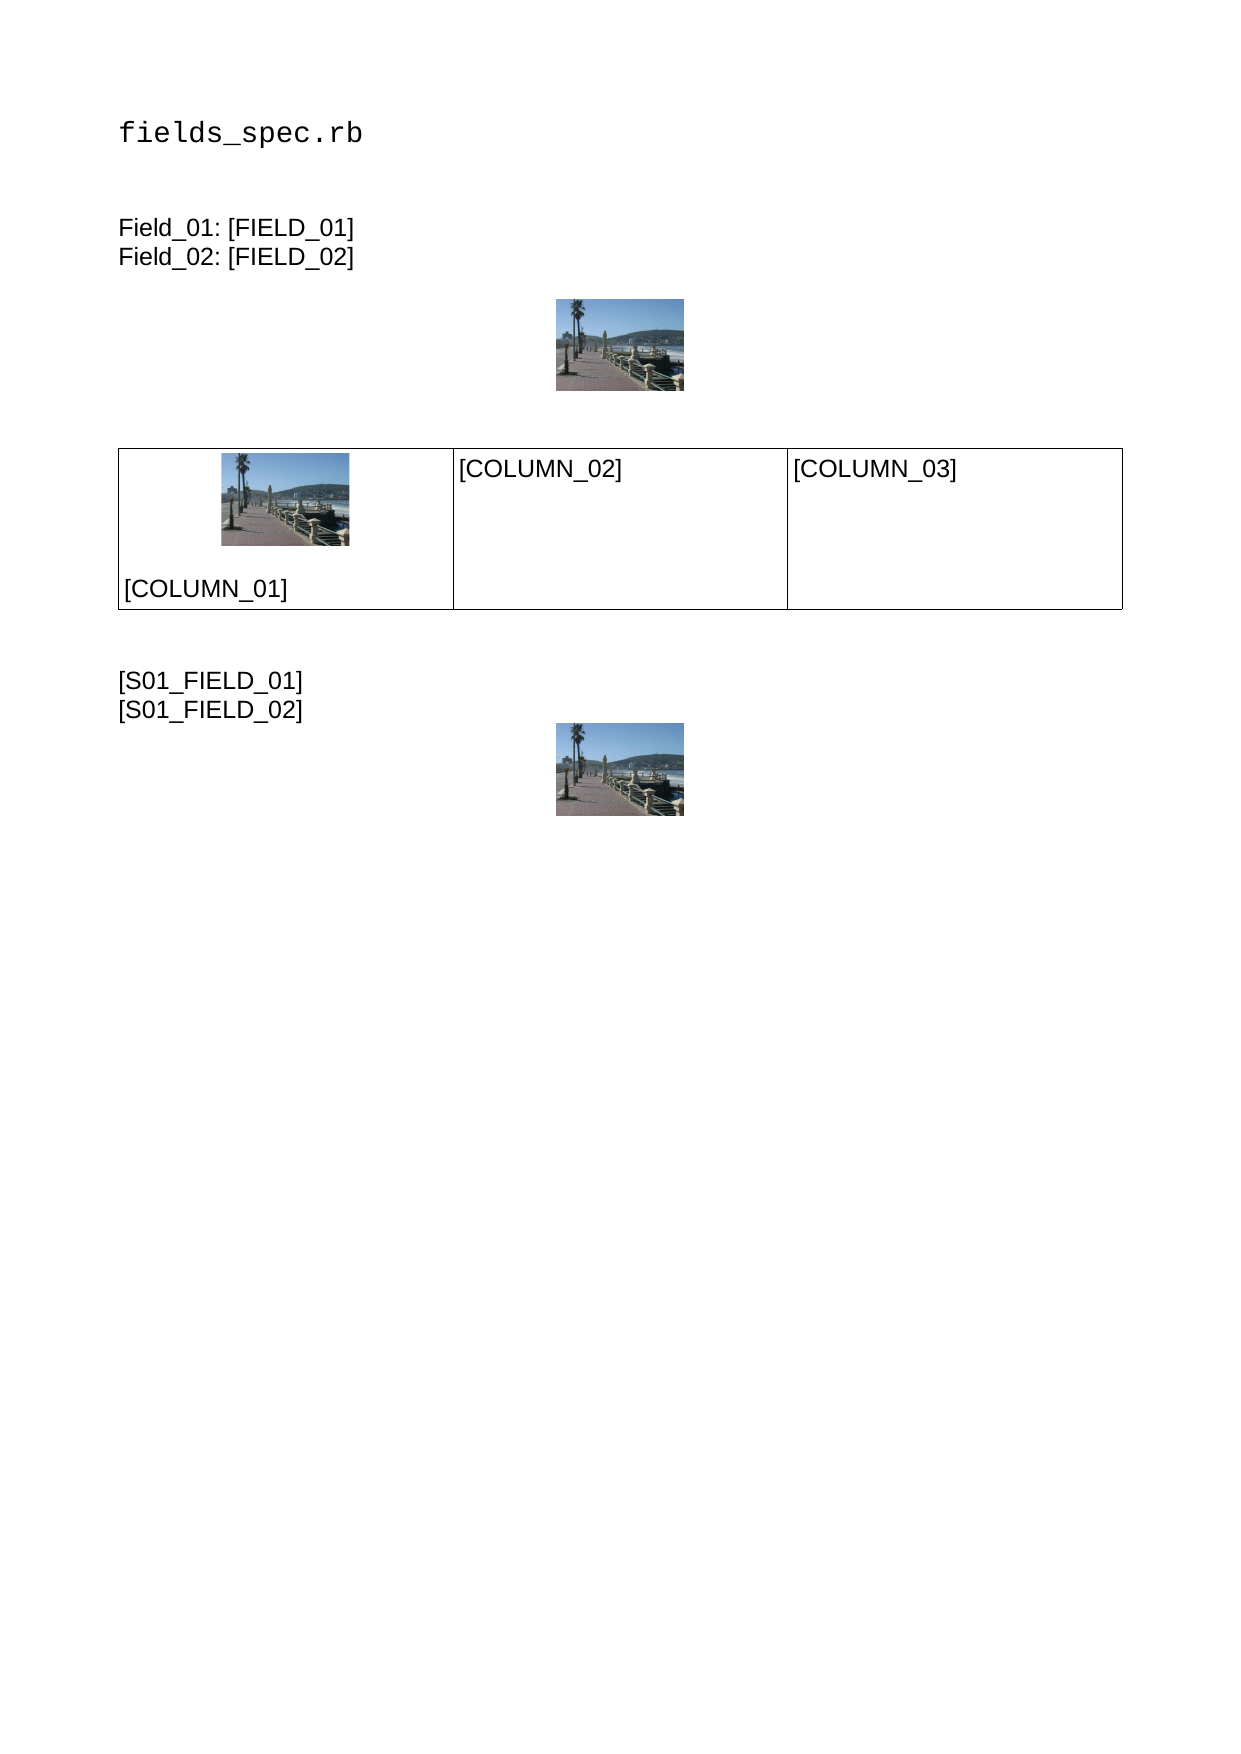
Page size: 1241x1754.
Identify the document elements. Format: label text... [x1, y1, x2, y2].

text Field_01: [FIELD_01] [118, 213, 1122, 242]
text [S01_FIELD_01] [118, 666, 1122, 695]
table_header [COLUMN_02] [454, 449, 787, 609]
text [S01_FIELD_02] [118, 695, 1122, 724]
picture [556, 299, 684, 391]
text Field_02: [FIELD_02] [118, 242, 1122, 270]
picture [221, 453, 350, 546]
table_header [COLUMN_01] [119, 449, 453, 609]
table_header [COLUMN_03] [788, 449, 1122, 609]
text fields_spec.rb [118, 118, 1122, 151]
picture [556, 723, 684, 816]
